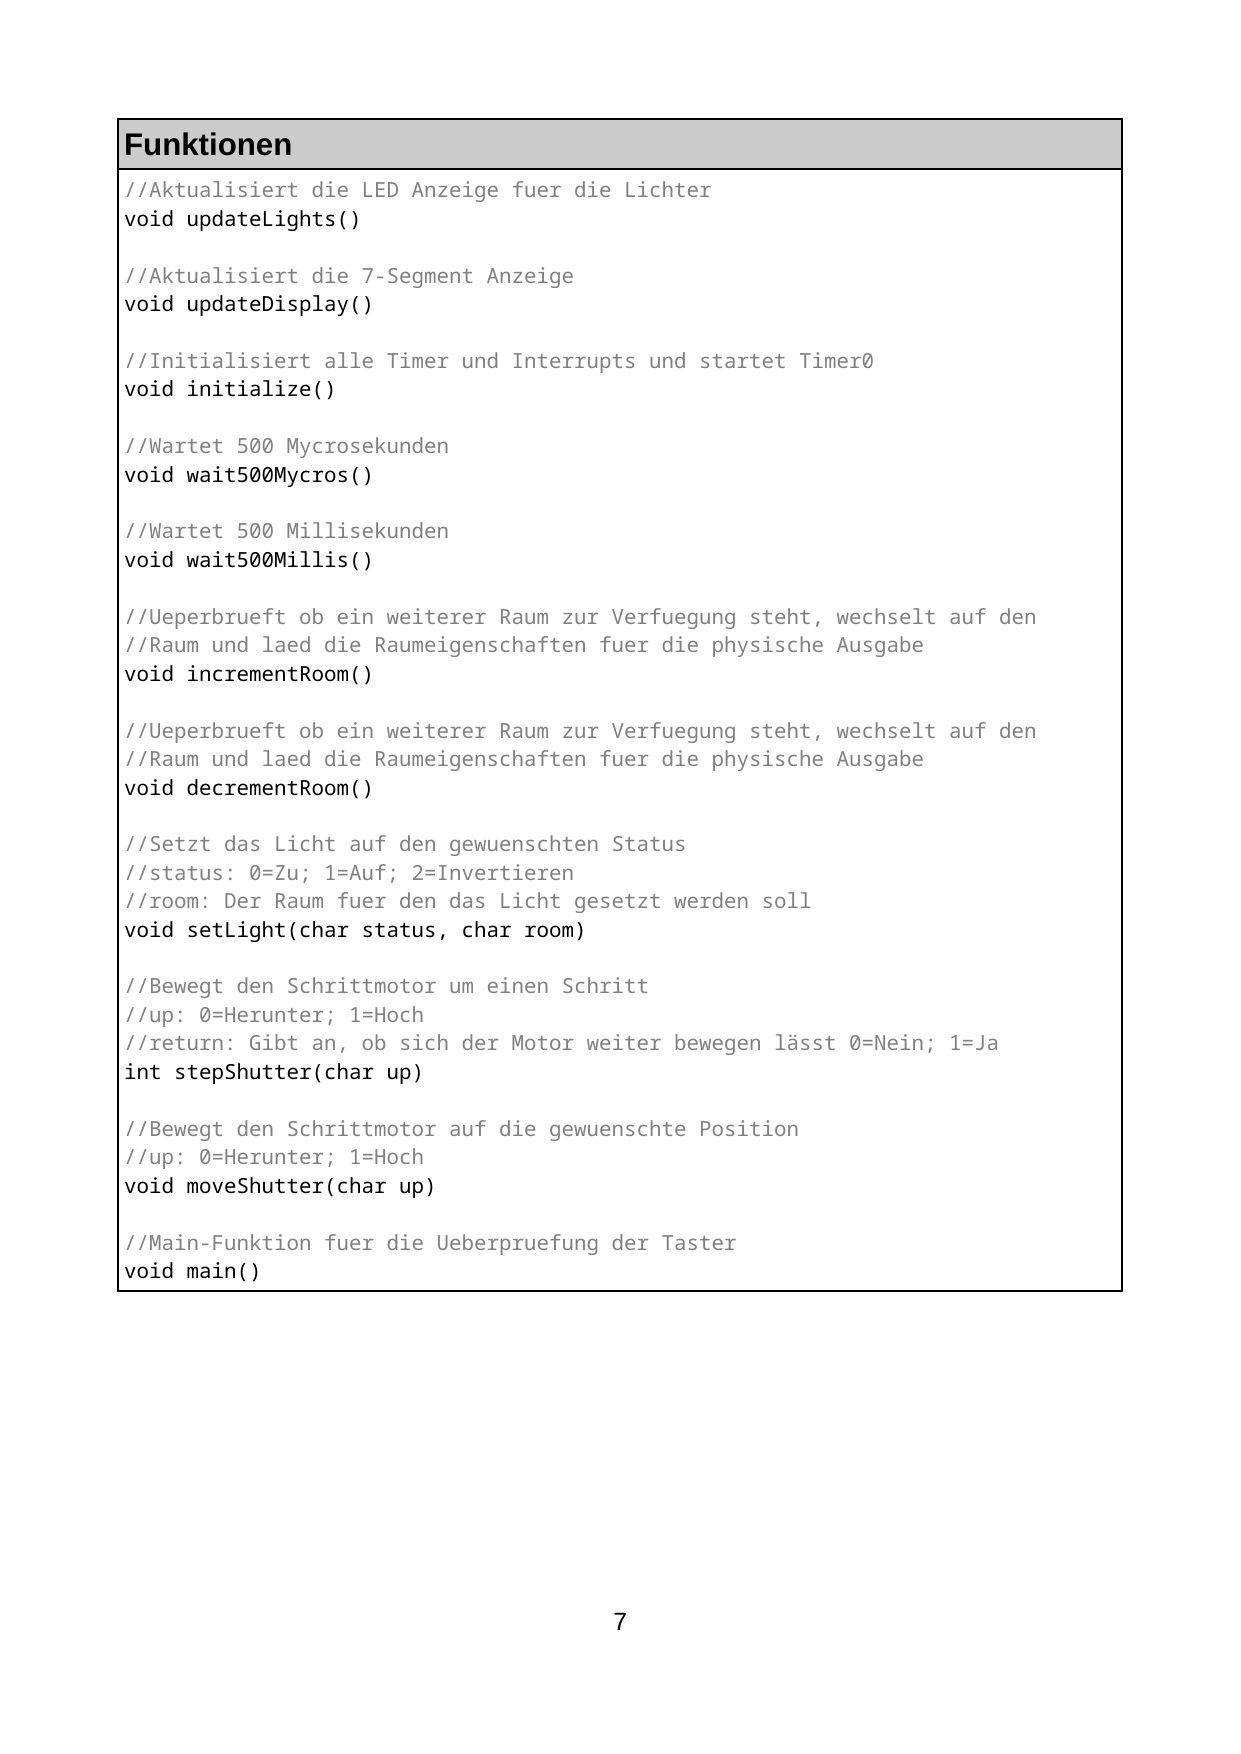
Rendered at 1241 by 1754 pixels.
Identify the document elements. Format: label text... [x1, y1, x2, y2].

table_header Funktionen [119, 120, 1121, 168]
table_cell //Aktualisiert die LED Anzeige fuer die Lichter void updateLights() //Aktualisiert die 7-Segment Anzeige void updateDisplay() //Initialisiert alle Timer und Interrupts und startet Timer0 void initialize() //Wartet 500 Mycrosekunden void wait500Mycros() //Wartet 500 Millisekunden void wait500Millis() //Ueperbrueft ob ein weiterer Raum zur Verfuegung steht, wechselt auf den //Raum und laed die Raumeigenschaften fuer die physische Ausgabe void incrementRoom() //Ueperbrueft ob ein weiterer Raum zur Verfuegung steht, wechselt auf den //Raum und laed die Raumeigenschaften fuer die physische Ausgabe void decrementRoom() //Setzt das Licht auf den gewuenschten Status //status: 0=Zu; 1=Auf; 2=Invertieren //room: Der Raum fuer den das Licht gesetzt werden soll void setLight(char status, char room) //Bewegt den Schrittmotor um einen Schritt //up: 0=Herunter; 1=Hoch //return: Gibt an, ob sich der Motor weiter bewegen lässt 0=Nein; 1=Ja int stepShutter(char up) //Bewegt den Schrittmotor auf die gewuenschte Position //up: 0=Herunter; 1=Hoch void moveShutter(char up) //Main-Funktion fuer die Ueberpruefung der Taster void main() [119, 170, 1121, 1290]
